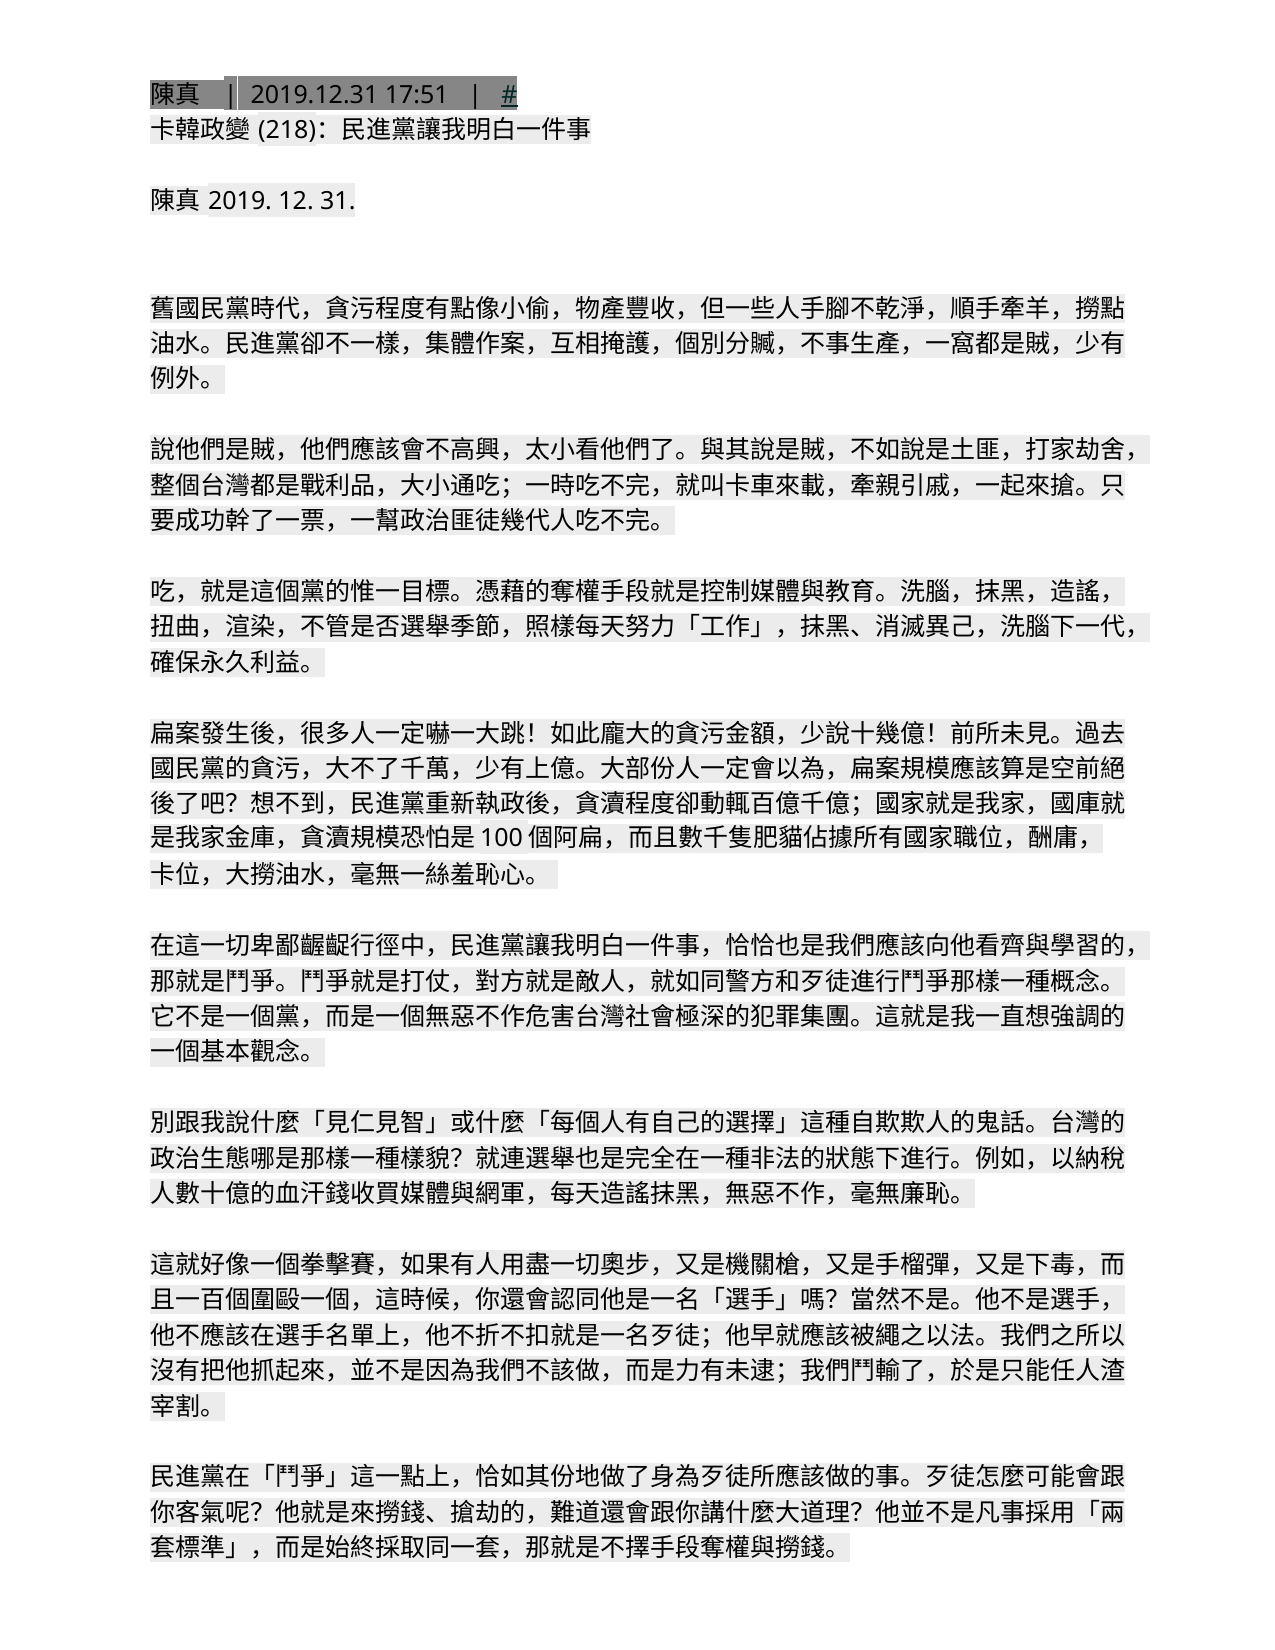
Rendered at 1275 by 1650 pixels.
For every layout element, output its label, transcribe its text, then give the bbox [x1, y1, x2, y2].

text 陳真 | 2019.12.31 17:51 | # [150, 75, 1125, 110]
text 卡韓政變 (218)：民進黨讓我明白一件事 陳真 2019. 12. 31. 舊國民黨時代，貪污程度有點像小偷，物產豐收，但一些人手腳不乾淨，順手牽羊，撈點油水。民進黨卻不一樣，集體作案，互相掩護，個別分贓，不事生產，一窩都是賊，少有例外。 說他們是賊，他們應該會不高興，太小看他們了。與其說是賊，不如說是土匪，打家劫舍，整個台灣都是戰利品，大小通吃；一時吃不完，就叫卡車來載，牽親引戚，一起來搶。只要成功幹了一票，一幫政治匪徒幾代人吃不完。 吃，就是這個黨的惟一目標。憑藉的奪權手段就是控制媒體與教育。洗腦，抹黑，造謠，扭曲，渲染，不管是否選舉季節，照樣每天努力「工作」，抹黑、消滅異己，洗腦下一代，確保永久利益。 扁案發生後，很多人一定嚇一大跳！如此龐大的貪污金額，少說十幾億！前所未見。過去國民黨的貪污，大不了千萬，少有上億。大部份人一定會以為，扁案規模應該算是空前絕後了吧？想不到，民進黨重新執政後，貪瀆程度卻動輒百億千億；國家就是我家，國庫就是我家金庫，貪瀆規模恐怕是100個阿扁，而且數千隻肥貓佔據所有國家職位，酬庸，卡位，大撈油水，毫無一絲羞恥心。 在這一切卑鄙齷齪行徑中，民進黨讓我明白一件事，恰恰也是我們應該向他看齊與學習的，那就是鬥爭。鬥爭就是打仗，對方就是敵人，就如同警方和歹徒進行鬥爭那樣一種概念。它不是一個黨，而是一個無惡不作危害台灣社會極深的犯罪集團。這就是我一直想強調的一個基本觀念。 別跟我說什麼「見仁見智」或什麼「每個人有自己的選擇」這種自欺欺人的鬼話。台灣的政治生態哪是那樣一種樣貌？就連選舉也是完全在一種非法的狀態下進行。例如，以納稅人數十億的血汗錢收買媒體與網軍，每天造謠抹黑，無惡不作，毫無廉恥。 這就好像一個拳擊賽，如果有人用盡一切奧步，又是機關槍，又是手榴彈，又是下毒，而且一百個圍毆一個，這時候，你還會認同他是一名「選手」嗎？當然不是。他不是選手，他不應該在選手名單上，他不折不扣就是一名歹徒；他早就應該被繩之以法。我們之所以沒有把他抓起來，並不是因為我們不該做，而是力有未逮；我們鬥輸了，於是只能任人渣宰割。 民進黨在「鬥爭」這一點上，恰如其份地做了身為歹徒所應該做的事。歹徒怎麼可能會跟你客氣呢？他就是來撈錢、搶劫的，難道還會跟你講什麼大道理？他並不是凡事採用「兩套標準」，而是始終採取同一套，那就是不擇手段奪權與撈錢。 你看，人渣黨以及一大堆親綠文人走狗，滿口什麼民主自由人權與法治，滿口清廉愛鄉土，純粹就是做為一種騙術，一種攻擊異己的武器。一切所作所為，卻與自己每天掛在嘴巴上的所有理想或什麼民主自由人權法治完完全全背道而馳。 也就是說，民進黨根本從來就沒有什麼「兩套標準」。他們始終就是一套。如果你期待騙子歹徒會以同樣的標準來檢驗自己，那你真的就太單純了。 人渣黨拼命要在今天 (12月31日) 通過一個與過去戒嚴令根本沒兩樣的什麼「反滲透法」，荒唐程度甚且變本加厲。但是，難道你會蠢到以為那些滿口民主自由與人權法治的親綠文人走狗們會起來反對這樣一種對於民主自由與人權法治的傷害？當然不會。 這很奇怪嗎？一點都不奇怪。為什麼呢？因為這些漂亮話本來就只是一種騙術，一種傷害敵人的武器。怎麼會有人期待騙子對他的話語當真？ 如果連台灣政治這樣一種基本屬性都看不清，那意味著你事實上還是完全不了解台灣的政治，更不可能和這樣一個政治犯罪集團進行鬥爭。 人渣黨之所以急著要在十二月底前 (亦即今天) 通過反滲透法，短期目的就是要嚇阻台商返台支持韓國瑜；誰敢支持他，我就扣你紅帽子，查你水錶，找你麻煩，罰你巨款，甚至把你打入黑牢。 長期目的則是在美國主子的旨意下，進行法制化之箝制，進一步把台灣打造成反中基地；對內藉以製造動亂，對外則是充當美國打擊中國大陸的「人肉炸彈」。 上星期，去外面吃早餐，看到桌子上擺著人渣自由時報，以頭版喜孜孜地報導一群嫁來台灣的大陸配偶，一共十七人，一起跑到廈門玩。主辦這場旅遊的是一位長年為大陸配偶爭取權利的統促黨員，同時也是「中華婦女聯合會」成員及立委候選人。 結果，這個旅行團十幾人在進入台灣海關時，竟然統統被捕，說他們的團費太便宜，比正常團費便宜了幾千元云云，說懷疑背後有大陸官員出資，目的是要賄選與滲透，所以旅費才會這麼便宜。 鬼話講一堆。目的很清楚，就是要整你、傷你。這就是鬥爭。藍營日後如果掌權，就是應該向人渣黨看齊，進行鬥爭，鏟除惡勢力，這才真正符合台灣政治現實的基本屬性。 我並不是說我們應該效法人渣黨採用抹黑造謠栽贓作假的手段來進行鬥爭，而是說：對付歹徒，根本不應該手軟，不要講什麼「愛與包容」這種荒唐蠢話。 包容是包容真正的異己，比方說包容真正意義上的台獨主張者，怎麼會是包容歹徒呢？ 包容是包容各種不同的政治見解或主張，例如左、右或各種關於社會發展的主義傾向與立場，怎麼會是包容歹徒呢？包容是包容各種意識形態或公共政策，例如核電、同婚等等的正、反立場，怎麼會是包容歹徒呢？ 民進黨及其一大堆下三濫的尾巴黨，跟台獨根本扯不上絲毫關係。所謂台獨，只是這群人渣的一個武器、商品以及騙取選票的言詞把戲。我們之所以痛恨這個黨及其走狗們，是因為他們無惡不作、貪婪腐敗的敗行劣跡，而不是因為他們的任何思想主張或立場。 事實上，這群人渣根本沒有任何真正意義上的政治主張或立場或關於社會發展的任何見解，一切都只是一種詐騙工具與鬥爭武器。就連要不要反核這樣一種具有高度客觀理性的議題都是完全說不準的。 只要是國民黨執政，這群人渣就瘋狂反核；誰敢不反核，誰就會被打成全民公敵。但是，只要是人渣黨自己掌權，反不反核就根本無所謂了。它媽的請問天底下有這樣一種核能政策嗎？它根本不是政策，而是一種詐騙工具與鬥爭武器。 你看，就連摩天輪這樣一個根本不應該有任何爭議的小小建設，也一樣完全說不準。自己掌權時，想蓋摩天輪，八字都還沒有一撇時，就大張旗鼓宣揚說這是多麼偉大的政績啊。 可是，當韓國瑜當上市長，人渣黨就拼命把摩天輪妖魔化，甚至連當初用來宣揚自己政績的摩天輪設計圖，居然也能一夕之間偷偷竄改，讓摩天輪從整個設計圖上消失。天底下會有這樣一種政策嗎？當然不可能。它根本不是政策，它只是政治詐騙集團的一種詐騙工具與鬥爭武器。 你看，至少二十幾年來，我們是不是一直都在罵同樣的事，一直都在不斷澄清成千上萬的抹黑造謠與歪曲渲染。如果你以一種正常人的角度來期許這個黨，你一定會覺得很荒唐，怎麼天底下會有這樣一個黨，居然沒有一句話可信，早上說東，下午喊西，完完全全說不準，完完全全不可信。 人渣黨自己去到大陸，就跟解放軍、中共高幹把酒言歡，哥倆好一對寶，你儂我儂好甜蜜。一回到台灣，馬上就到處扣人紅帽子。他媽的天底下居然有這樣一種黨！這不是一個黨，而是一種政治犯罪集團。 如果你認清這個政治幫派集團的犯罪屬性，你就不會覺得訝異。這就如同你絕不會對於一個詐騙集團所講的話之前後無法連貫感到訝異一樣，因為它就是一個詐騙集團啊，怎麼會有人期待騙子歹徒講出具有可信度的話語？ 民進黨及其親綠文人走狗們，清楚地告訴我們一件事，這就是鬥爭。因此，別再說什麼停止政黨惡鬥這種傻話。哪來政黨惡鬥？國民黨和新黨幾時鬥過人渣黨？全是一味挨打不是嗎？我們要鼓吹的並不是政黨鬥爭，而是以鬥爭的精神，鏟除政治黑幫，把歹徒繩之以法。 我們需要做的，恰恰就是應該認清鬥爭的本質與基本事實，以合乎法治的方式，徹底消滅這樣一個毒瘤，該抓的抓，該關的關，該槍斃的槍斃。這才是捍衛一個良善法治社會應有的作為，而不是老講一些遠離現實真相的蠢話，什麼「愛與包容」，什麼「超越藍綠」。 有問題的豈是某種顏色？有問題的豈是某種政治主張？我們根本從來都不是在什麼統獨問題上有所衝突。台灣政治根本從來都不是在討論或爭執這些政治主張，而是一大群人渣，二十幾年來甘為敵人走狗，為美國殖民者充當台奸、漢奸，以眾人福祉為代價，為特定政治目的服務，藉以打擊對岸，不擇手段藉以謀取各種私人權位與暴利。 在中美鬥爭這個大架構上，這一切島內鬥爭，當然你也可以說是一種統獨之爭。問題是，在你把問題提昇到這個高度之前，事實上，光憑任何一個社會應有的基本是非與法治，就已足以充份解決人渣歹徒們為非作歹的問題；你只要切實執法，就足以消滅歹徒，而根本不需要說到什麼統獨。更何況，藍營也只有新黨是統派，國民黨則是機會主義者，而無兩岸立場。 至於統獨鬥爭，鬥爭對象是美國，而不是美國人養的狗，不是這些人渣。 再說，即便進入統獨鬥爭的國際層次，一般人之各自統獨傾向「本身」，事實上也不是一種打擊對象。該被打擊的是某種觸犯基本法治精神、傷害眾人的行為，而不是某種見解或思想。 就比方說如果有人反對共產主義或社會主義，傾向資本主義，難道你就要因此把他繩之以法？異議本身是無害的，至少長期而言，利往往大於弊。該被打擊的是最低層次的違法行為，例如殺人、貪污、造謠、暴動、襲警、勾結外敵製造社會動亂等等等，而不是把異議者繩之以法。歹徒和異議者，基本上是兩回事，兩種人。我們要鬥爭要打倒的是歹徒，而非思想上的異己。 對於一個社會的長久良好發展，有個東西很重要，那就是我們應當保留一種思想與言論空間，讓少數異議存在著一種可能性；亦即有一天，也許透過說服與辯駁或選舉等等理性手段，而能成為多數一方的可能性。 結論是：不管韓國瑜選不選得上，都不妨礙我們認清這樣一種鬥爭本質：亦即我們應當窮盡一切合理合法的手段，把不管藍綠的人渣歹徒統統繩之以法，根本不應該客氣，該關就關，該槍斃就槍斃，千萬不要再講什麼「只興利不除弊」。 事實上，人渣黨及其一大票走狗，自始至終不就是這樣在對付一般人嗎？我們不應該像他們那樣惡質，但是，最基本的管控還是絕對必要的，不應該像香港那樣幾乎完全不設防，任由敵人掌控所有媒體及教材，製造動亂。 而我們一般「非從政者」所能做的，就是盡量曝露、闡揚這樣一群人渣歹徒的真實屬性，藉著文字、思想與選票，儘可能讓他們喪失為非作歹貪污惡搞的機會與空間。 [150, 110, 1125, 1562]
